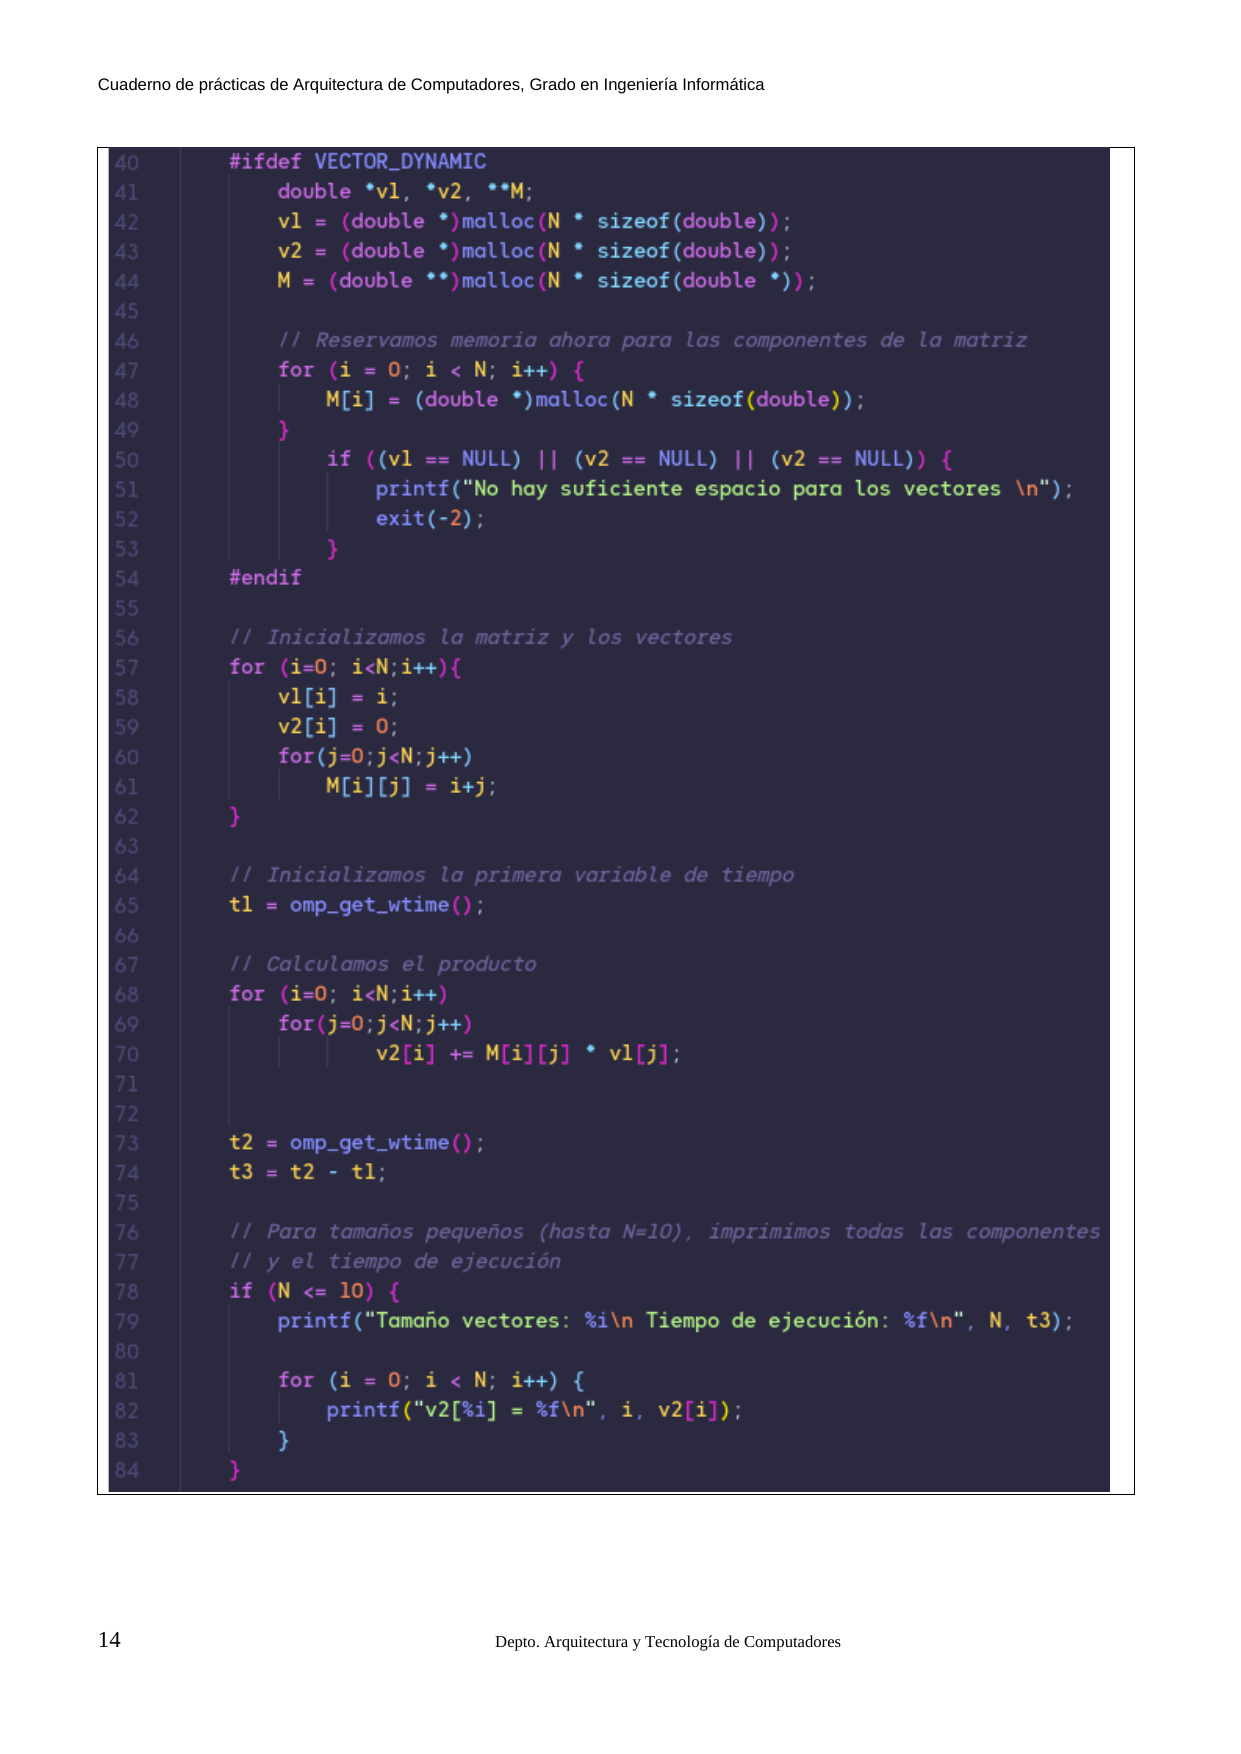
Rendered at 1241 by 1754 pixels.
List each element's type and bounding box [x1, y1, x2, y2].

picture [108, 147, 1110, 1492]
table_header [98, 148, 1134, 1494]
